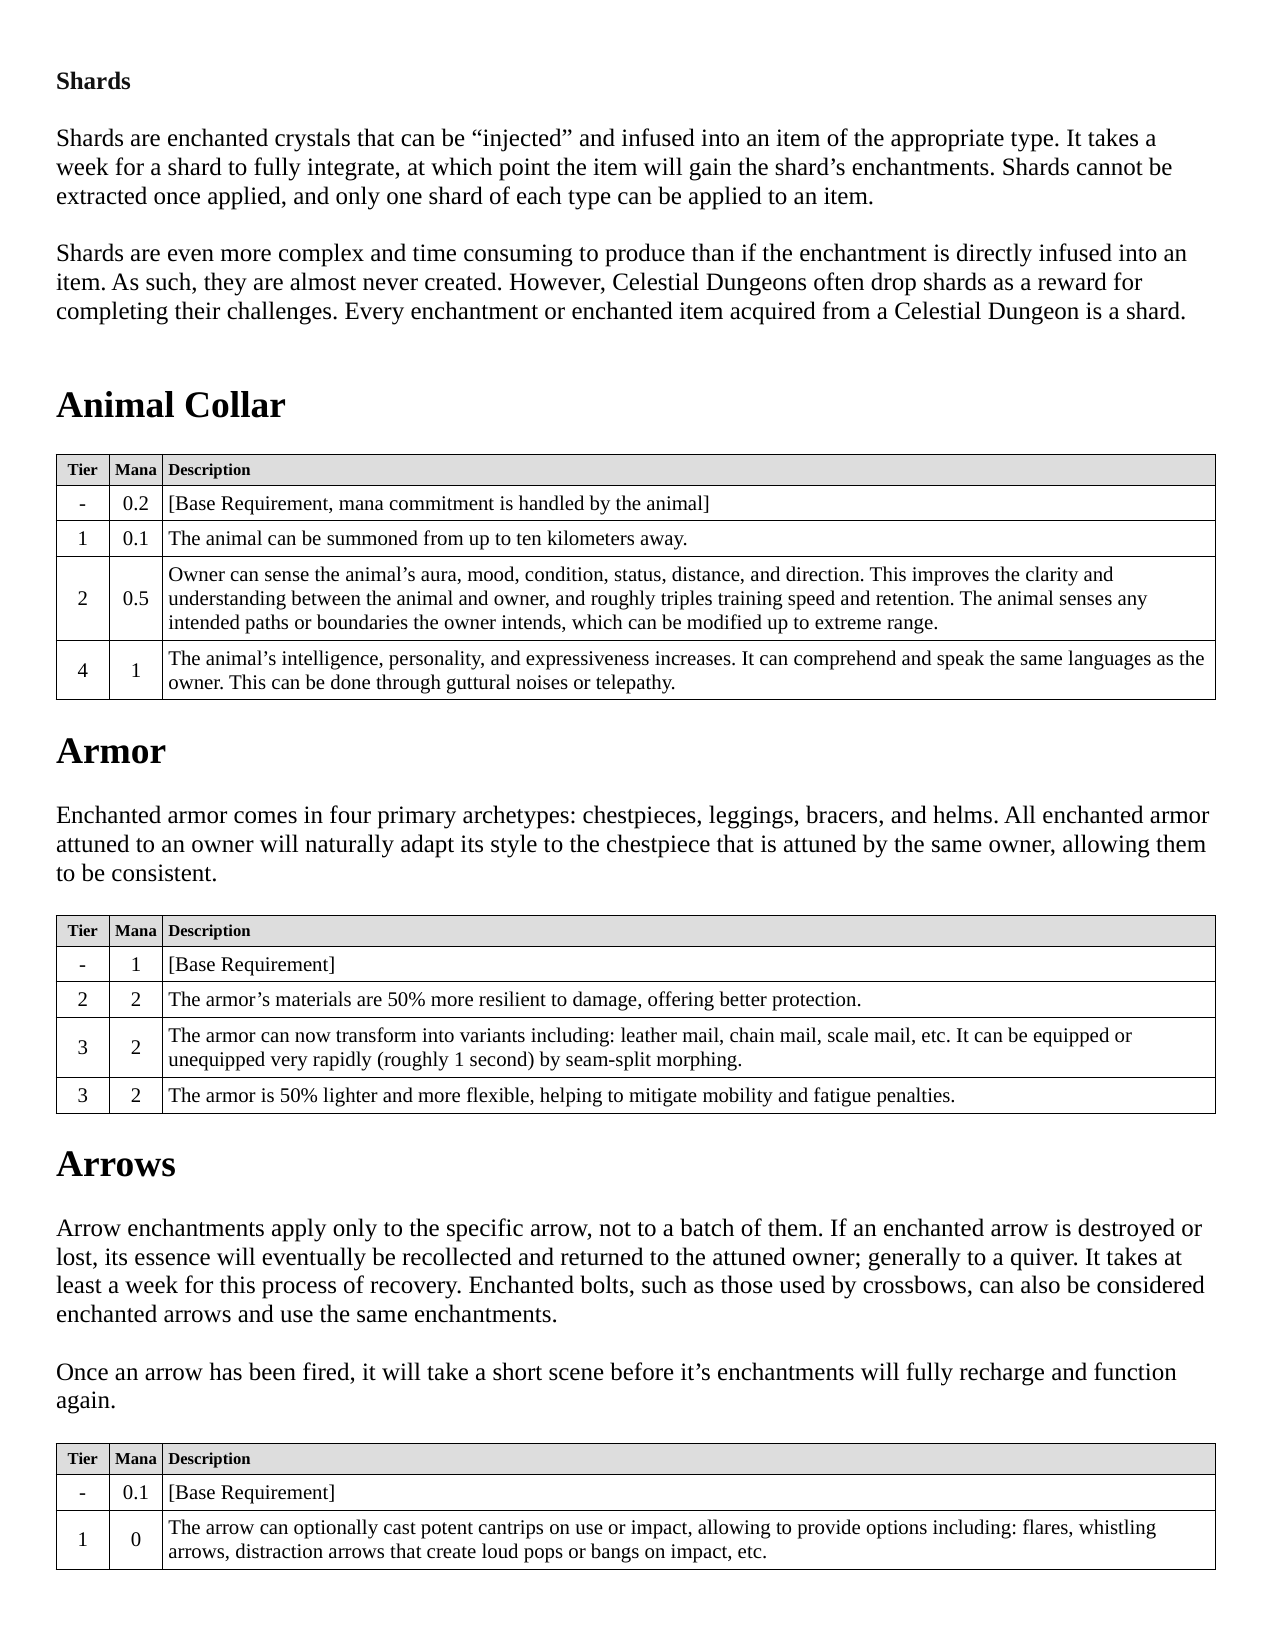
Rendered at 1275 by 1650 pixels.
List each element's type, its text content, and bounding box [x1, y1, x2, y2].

table_cell 0.2 [110, 486, 162, 520]
table_header Mana [110, 455, 162, 485]
table_cell - [57, 486, 109, 520]
table_cell 4 [57, 641, 109, 699]
subtitle Armor [56, 728, 1215, 771]
table_cell 3 [57, 1078, 109, 1112]
table_cell 0 [110, 1511, 162, 1569]
table_cell 2 [110, 1078, 162, 1112]
table_cell [Base Requirement] [163, 947, 1215, 981]
table_cell 2 [110, 982, 162, 1017]
table_cell The armor can now transform into variants including: leather mail, chain mail, scale mail, etc. It can be equipped or unequipped very rapidly (roughly 1 second) by seam-split morphing. [163, 1018, 1215, 1077]
table_cell The arrow can optionally cast potent cantrips on use or impact, allowing to provide options including: flares, whistling arrows, distraction arrows that create loud pops or bangs on impact, etc. [163, 1511, 1215, 1569]
table_cell The animal’s intelligence, personality, and expressiveness increases. It can comprehend and speak the same languages as the owner. This can be done through guttural noises or telepathy. [163, 641, 1215, 699]
text Shards are enchanted crystals that can be “injected” and infused into an item of the appropriate type. It takes a week for a shard to fully integrate, at which point the item will gain the shard’s enchantments. Shards cannot be extracted once applied, and only one shard of each type can be applied to an item. [56, 123, 1215, 209]
table_header Description [163, 1444, 1215, 1474]
table_cell 1 [57, 521, 109, 556]
table_cell The animal can be summoned from up to ten kilometers away. [163, 521, 1215, 556]
table_cell [Base Requirement, mana commitment is handled by the animal] [163, 486, 1215, 520]
table_cell 1 [57, 1511, 109, 1569]
table_header Tier [57, 455, 109, 485]
table_cell - [57, 947, 109, 981]
table_cell 0.1 [110, 521, 162, 556]
table_header Mana [110, 916, 162, 946]
table_cell - [57, 1475, 109, 1509]
table_header Description [163, 455, 1215, 485]
table_cell 3 [57, 1018, 109, 1077]
text Enchanted armor comes in four primary archetypes: chestpieces, leggings, bracers, and helms. All enchanted armor attuned to an owner will naturally adapt its style to the chestpiece that is attuned by the same owner, allowing them to be consistent. [56, 800, 1215, 886]
table_cell 0.1 [110, 1475, 162, 1509]
table_header Description [163, 916, 1215, 946]
text Once an arrow has been fired, it will take a short scene before it’s enchantments will fully recharge and function again. [56, 1357, 1215, 1414]
subtitle Arrows [56, 1141, 1215, 1184]
table_cell [Base Requirement] [163, 1475, 1215, 1509]
table_cell Owner can sense the animal’s aura, mood, condition, status, distance, and direction. This improves the clarity and understanding between the animal and owner, and roughly triples training speed and retention. The animal senses any intended paths or boundaries the owner intends, which can be modified up to extreme range. [163, 557, 1215, 640]
table_header Tier [57, 1444, 109, 1474]
subtitle Animal Collar [56, 382, 1215, 425]
table_cell 0.5 [110, 557, 162, 640]
table_cell 2 [57, 557, 109, 640]
text Arrow enchantments apply only to the specific arrow, not to a batch of them. If an enchanted arrow is destroyed or lost, its essence will eventually be recollected and returned to the attuned owner; generally to a quiver. It takes at least a week for this process of recovery. Enchanted bolts, such as those used by crossbows, can also be considered enchanted arrows and use the same enchantments. [56, 1213, 1215, 1328]
table_cell 2 [57, 982, 109, 1017]
subtitle Shards [56, 66, 1215, 94]
table_header Tier [57, 916, 109, 946]
text Shards are even more complex and time consuming to produce than if the enchantment is directly infused into an item. As such, they are almost never created. However, Celestial Dungeons often drop shards as a reward for completing their challenges. Every enchantment or enchanted item acquired from a Celestial Dungeon is a shard. [56, 238, 1215, 324]
table_cell The armor’s materials are 50% more resilient to damage, offering better protection. [163, 982, 1215, 1017]
table_cell 1 [110, 947, 162, 981]
table_header Mana [110, 1444, 162, 1474]
table_cell The armor is 50% lighter and more flexible, helping to mitigate mobility and fatigue penalties. [163, 1078, 1215, 1112]
table_cell 2 [110, 1018, 162, 1077]
table_cell 1 [110, 641, 162, 699]
